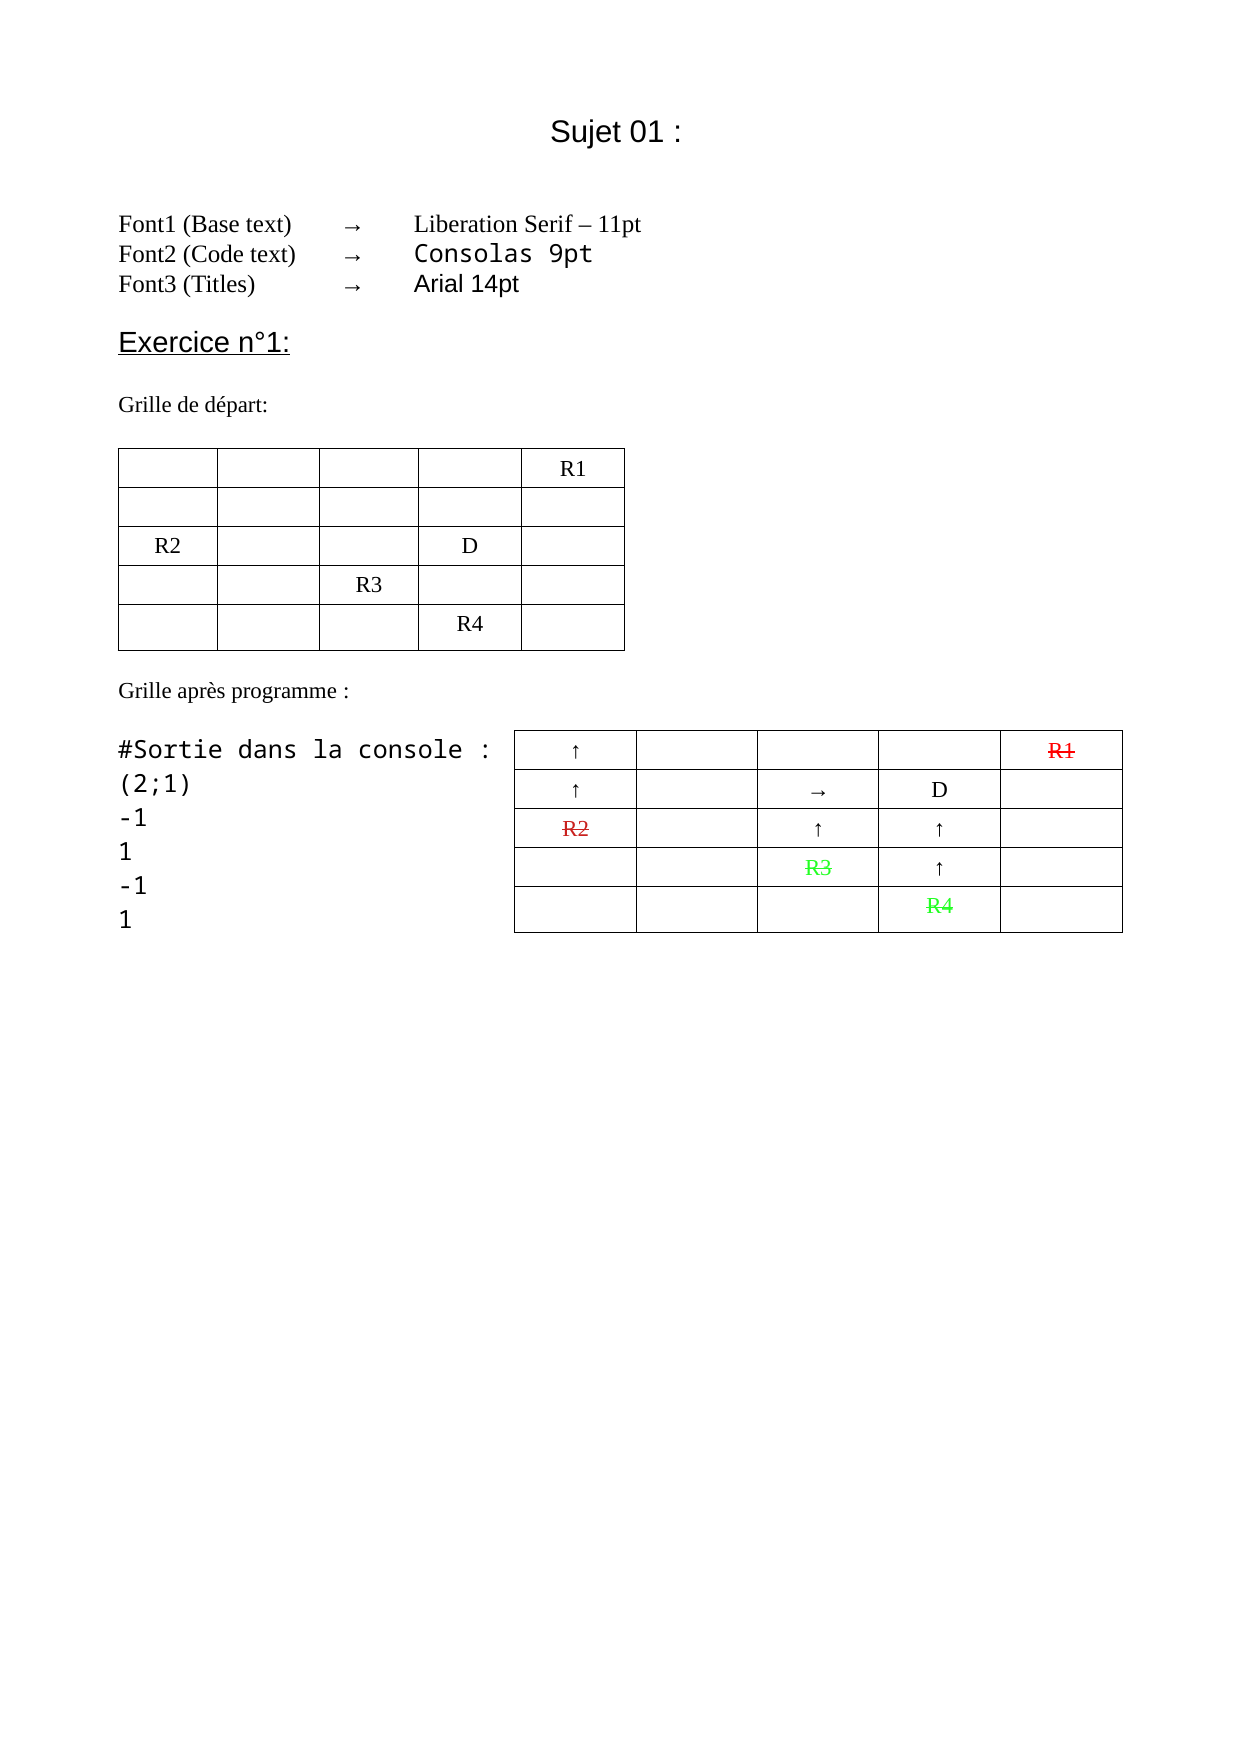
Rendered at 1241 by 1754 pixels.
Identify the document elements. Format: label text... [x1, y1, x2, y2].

table_cell [1001, 770, 1122, 808]
table_cell [419, 566, 521, 603]
table_header [758, 731, 878, 769]
table_cell ↑ [758, 809, 878, 847]
table_header [879, 731, 1000, 769]
table_cell [515, 848, 636, 886]
table_header R1 [522, 449, 624, 487]
table_cell [758, 887, 878, 932]
table_cell [119, 566, 217, 603]
table_cell [637, 848, 757, 886]
table_cell [637, 809, 757, 847]
text Exercice n°1: [118, 328, 1122, 358]
table_cell [218, 527, 319, 565]
table_cell [218, 605, 319, 650]
table_cell [637, 770, 757, 808]
table_cell D [419, 527, 521, 565]
table_cell → [758, 770, 878, 808]
table_cell [522, 605, 624, 650]
table_cell R4 [419, 605, 521, 650]
table_cell [1001, 848, 1122, 886]
table_cell [218, 488, 319, 526]
table_cell [522, 488, 624, 526]
text Font3 (Titles) → Arial 14pt [118, 268, 1122, 298]
table_cell ↑ [515, 770, 636, 808]
table_cell [1001, 887, 1122, 932]
table_cell R3 [320, 566, 418, 603]
table_cell [218, 566, 319, 603]
text Grille de départ: [118, 388, 1122, 418]
table_cell R2 [515, 809, 636, 847]
text Grille après programme : [118, 677, 1122, 704]
table_cell [320, 527, 418, 565]
table_cell [119, 488, 217, 526]
text Sujet 01 : [118, 118, 1122, 148]
table_cell ↑ [879, 848, 1000, 886]
table_cell [522, 566, 624, 603]
table_cell [637, 887, 757, 932]
table_cell [1001, 809, 1122, 847]
table_header [320, 449, 418, 487]
table_cell R3 [758, 848, 878, 886]
table_cell [320, 488, 418, 526]
table_cell ↑ [879, 809, 1000, 847]
table_header [637, 731, 757, 769]
table_header [419, 449, 521, 487]
table_cell R4 [879, 887, 1000, 932]
table_cell [320, 605, 418, 650]
text Font1 (Base text) → Liberation Serif – 11pt [118, 208, 1122, 238]
table_header R1 [1001, 731, 1122, 769]
table_header [218, 449, 319, 487]
table_cell [515, 887, 636, 932]
text Font2 (Code text) → Consolas 9pt [118, 238, 1122, 268]
table_cell [419, 488, 521, 526]
table_cell D [879, 770, 1000, 808]
table_header ↑ [515, 731, 636, 769]
table_header [119, 449, 217, 487]
table_cell R2 [119, 527, 217, 565]
table_cell [119, 605, 217, 650]
table_cell [522, 527, 624, 565]
